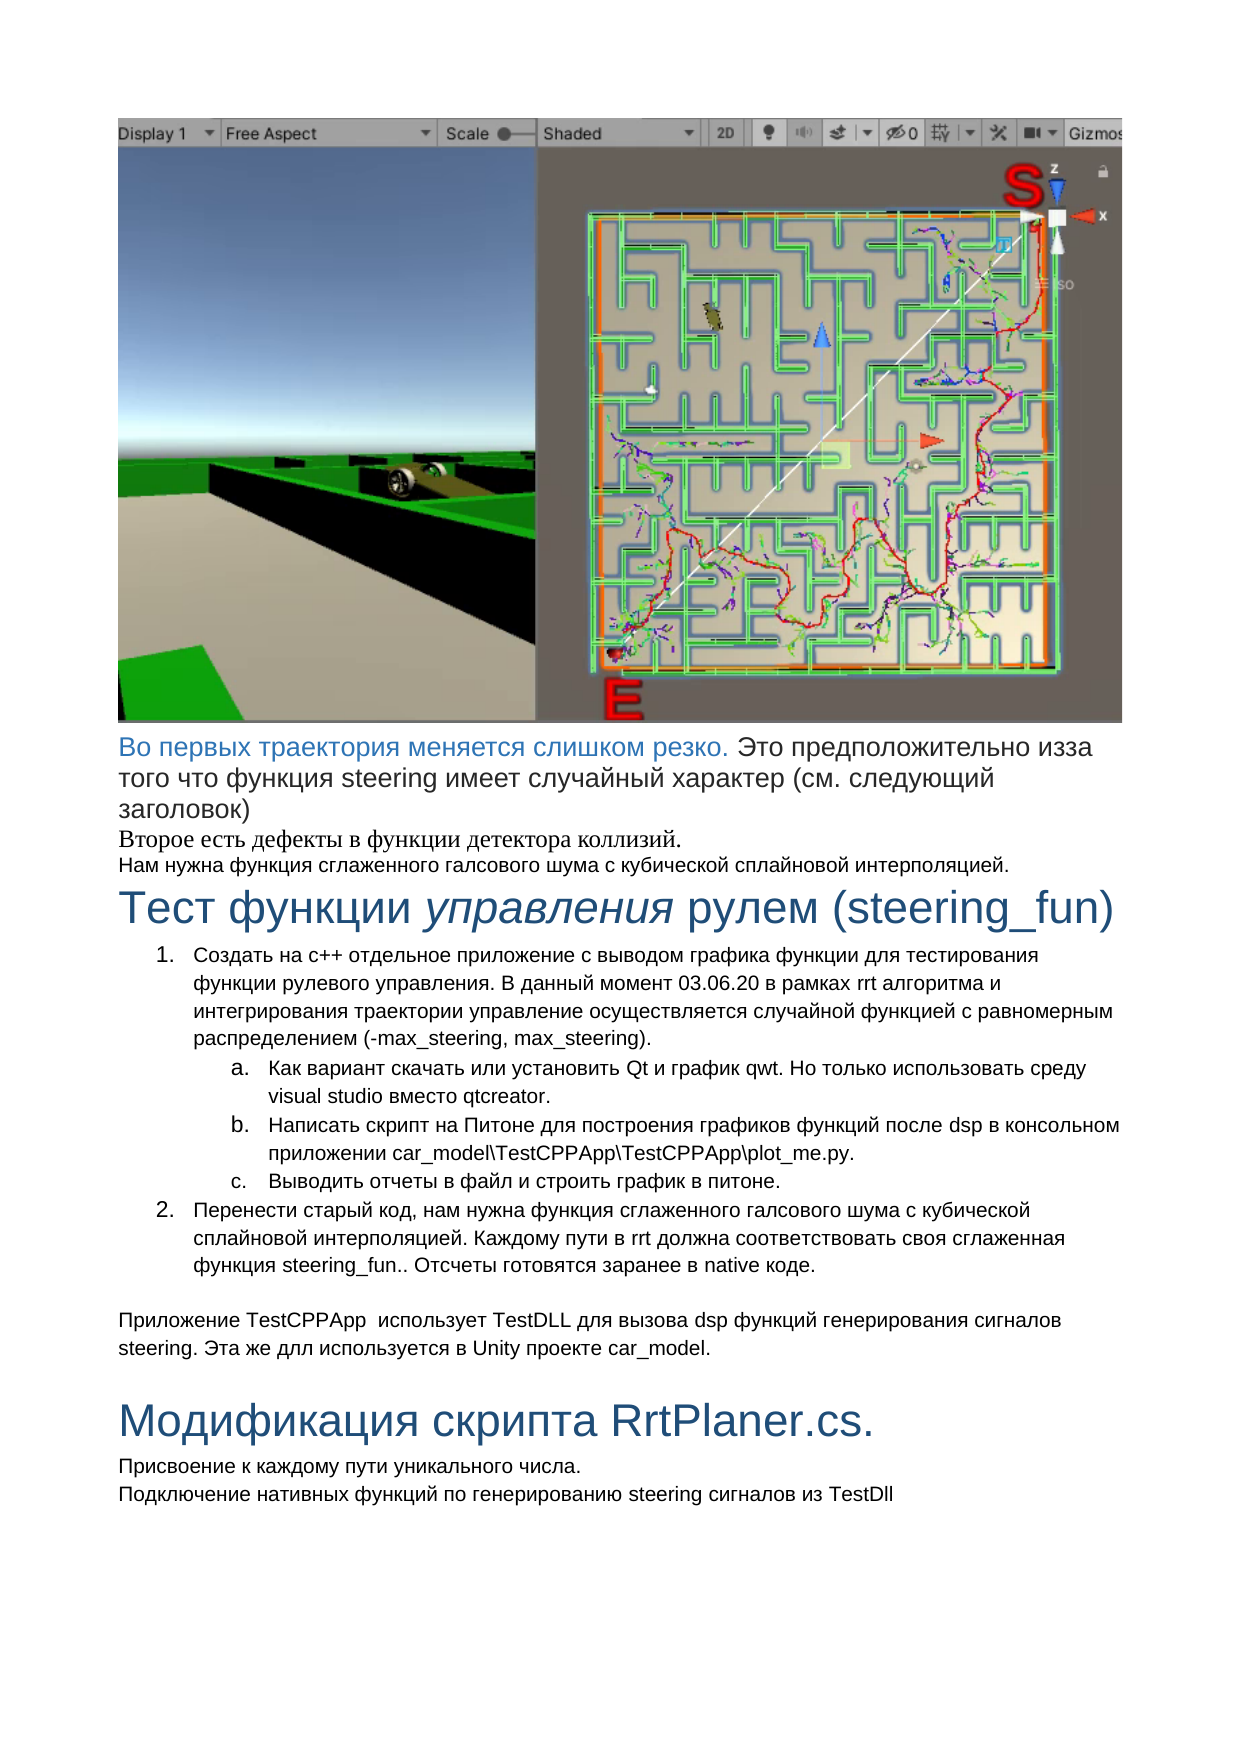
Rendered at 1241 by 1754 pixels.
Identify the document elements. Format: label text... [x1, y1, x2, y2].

subtitle Во первых траектория меняется слишком резко. Это предположительно изза того что функция steering имеет случайный характер (см. следующий заголовок) [118, 731, 1122, 824]
text Приложение TestCPPApp использует TestDLL для вызова dsp функций генерирования сигналов steering. Эта же длл используется в Unity проекте car_model. [118, 1308, 1122, 1360]
text Тест функции управления рулем (steering_fun) [118, 881, 1122, 933]
text Присвоение к каждому пути уникального числа. [118, 1454, 1122, 1478]
text Модификация скрипта RrtPlaner.cs. [118, 1393, 1122, 1446]
text Подключение нативных функций по генерированию steering сигналов из TestDll [118, 1482, 1122, 1506]
text Нам нужна функция сглаженного галсового шума с кубической сплайновой интерполяцией. [118, 853, 1122, 877]
list Как вариант скачать или установить Qt и график qwt. Но только использовать среду visual studio вместо qtcreator. [231, 1054, 1122, 1107]
picture [118, 118, 1123, 723]
list Создать на c++ отдельное приложение с выводом графика функции для тестирования функции рулевого управления. В данный момент 03.06.20 в рамках rrt алгоритма и интегрирования траектории управление осуществляется случайной функцией с равномерным распределением (-max_steering, max_steering). [156, 941, 1122, 1050]
list Выводить отчеты в файл и строить график в питоне. [231, 1168, 1122, 1192]
text Bторое есть дефекты в функции детектора коллизий. [118, 824, 1122, 853]
list Написать скрипт на Питоне для построения графиков функций после dsp в консольном приложении car_model\TestCPPApp\TestCPPApp\plot_me.py. [231, 1111, 1122, 1165]
list Перенести старый код, нам нужна функция сглаженного галсового шума с кубической сплайновой интерполяцией. Каждому пути в rrt должна соответствовать своя сглаженная функция steering_fun.. Отсчеты готовятся заранее в native коде. [156, 1196, 1122, 1277]
